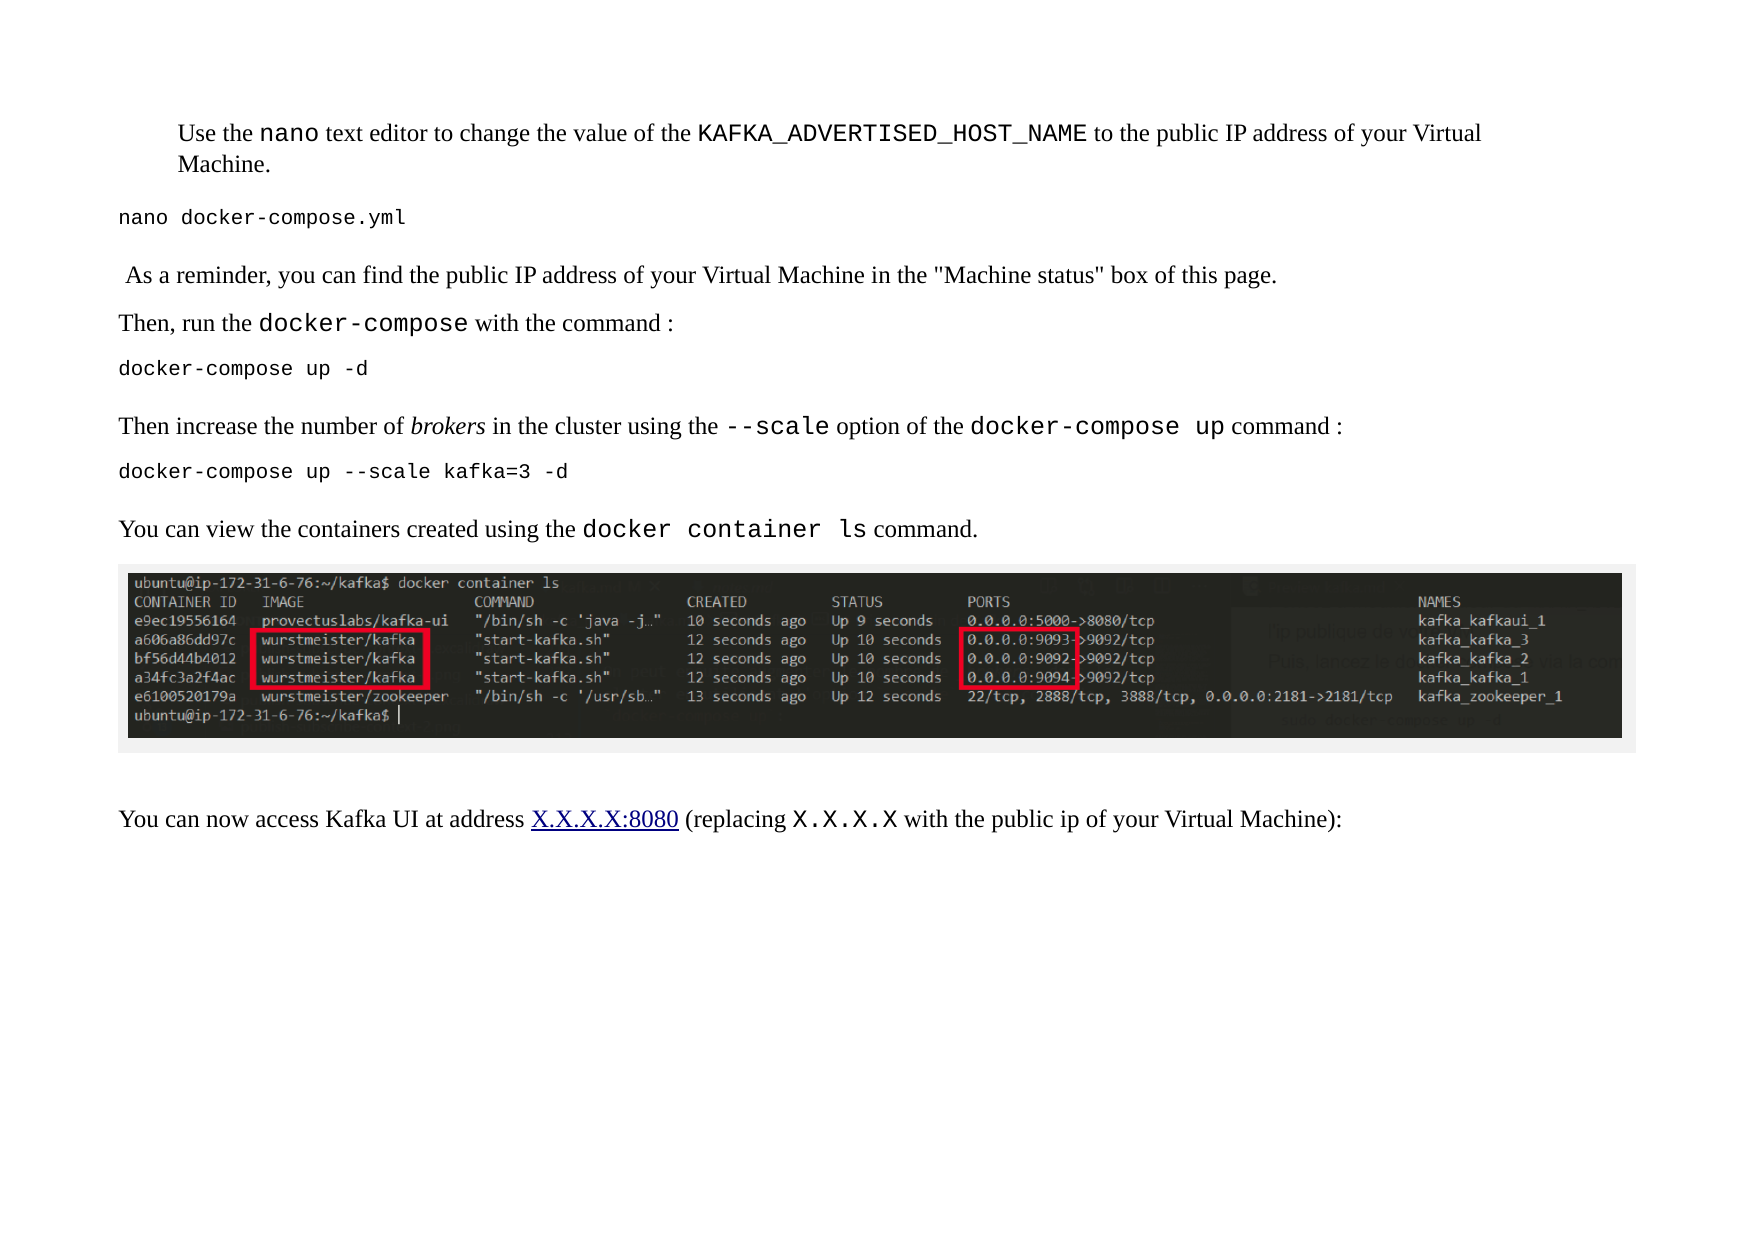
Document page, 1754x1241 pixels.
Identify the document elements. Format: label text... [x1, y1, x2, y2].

picture [118, 564, 1636, 753]
text You can now access Kafka UI at address X.X.X.X:8080 (replacing X.X.X.X with the public ip of your Virtual Machine): [118, 804, 1636, 835]
text As a reminder, you can find the public IP address of your Virtual Machine in the "Machine status" box of this page. [125, 260, 1629, 289]
text docker-compose up -d [118, 358, 1636, 382]
text Then, run the docker-compose with the command : [118, 308, 1636, 339]
text docker-compose up --scale kafka=3 -d [118, 461, 1636, 485]
text Then increase the number of brokers in the cluster using the --scale option of the docker-compose up command : [118, 411, 1636, 442]
text nano docker-compose.yml [118, 207, 1636, 231]
text Use the nano text editor to change the value of the KAFKA_ADVERTISED_HOST_NAME to the public IP address of your Virtual Machine. [177, 118, 1577, 178]
text You can view the containers created using the docker container ls command. [118, 514, 1636, 545]
